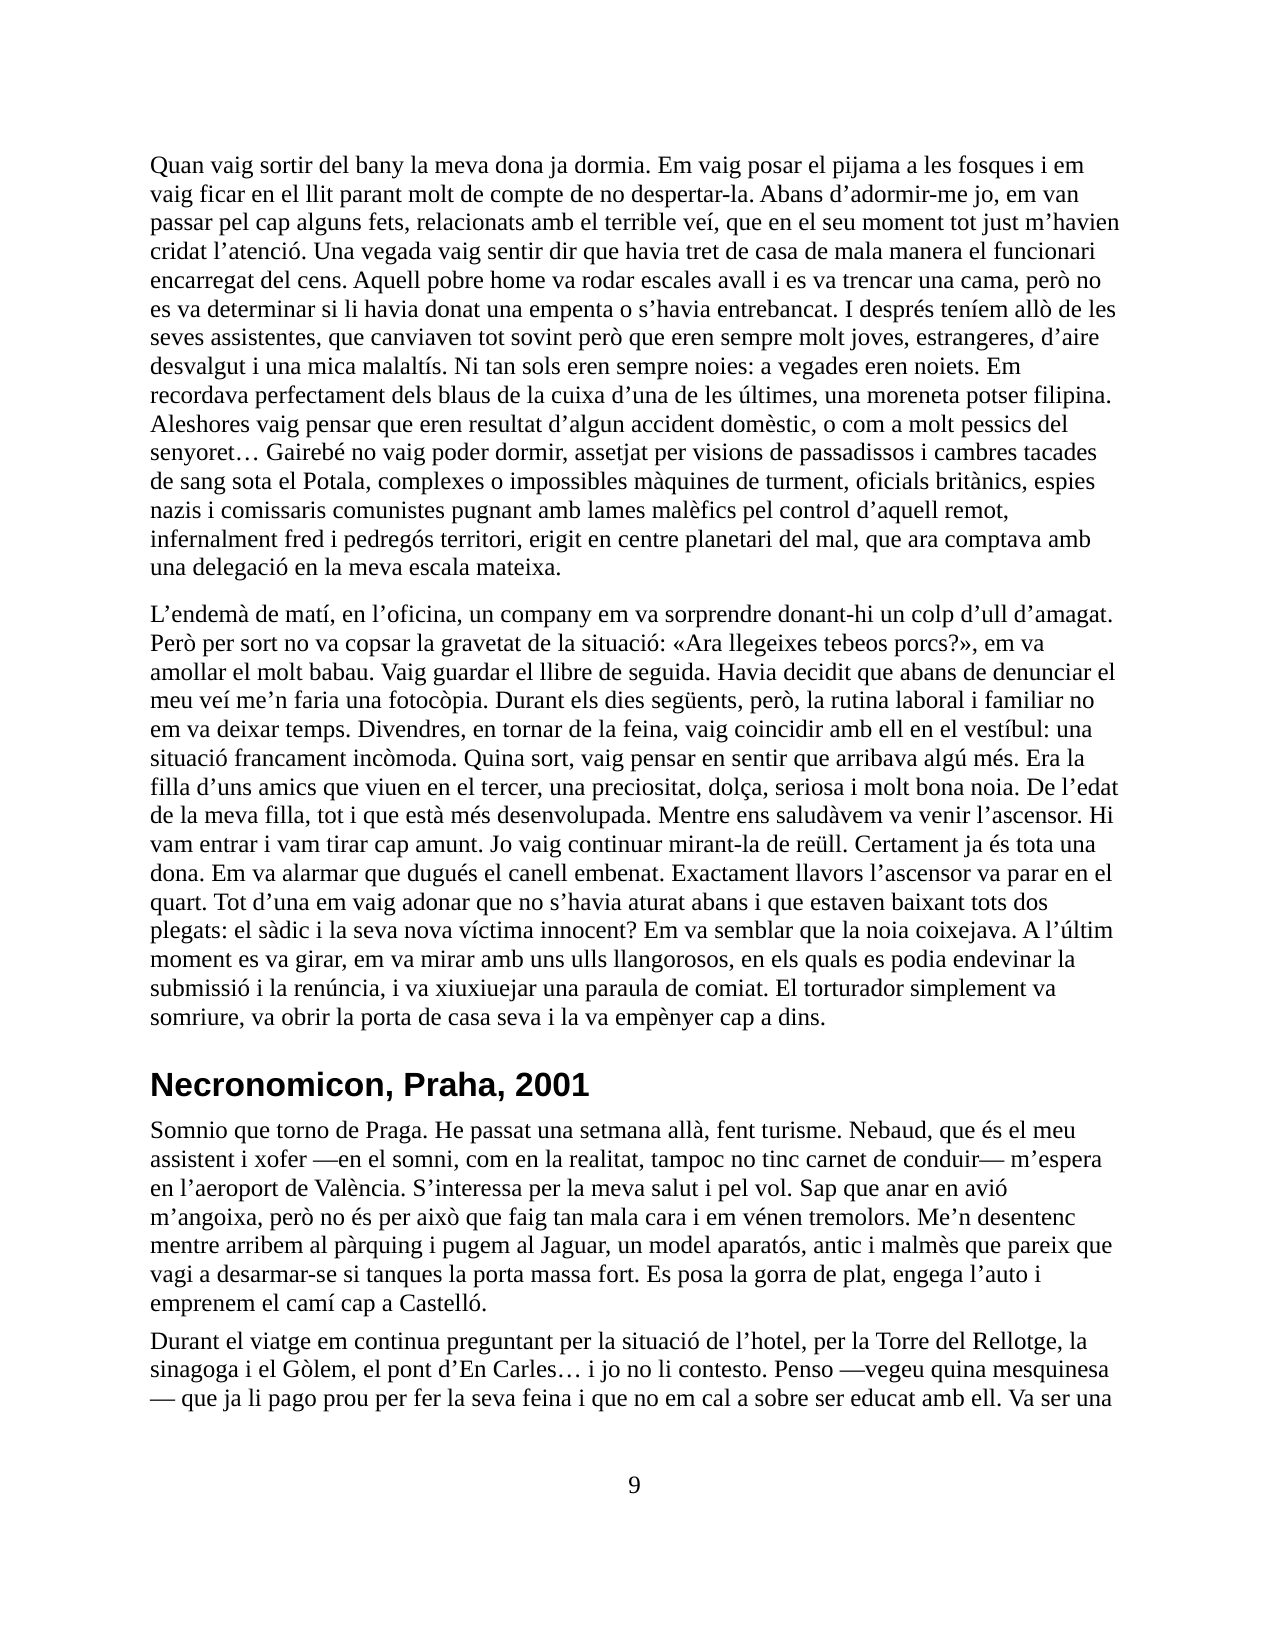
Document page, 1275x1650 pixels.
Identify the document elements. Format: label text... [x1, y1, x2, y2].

text Quan vaig sortir del bany la meva dona ja dormia. Em vaig posar el pijama a les fosques i em vaig ficar en el llit parant molt de compte de no despertar-la. Abans d’adormir-me jo, em van passar pel cap alguns fets, relacionats amb el terrible veí, que en el seu moment tot just m’havien cridat l’atenció. Una vegada vaig sentir dir que havia tret de casa de mala manera el funcionari encarregat del cens. Aquell pobre home va rodar escales avall i es va trencar una cama, però no es va determinar si li havia donat una empenta o s’havia entrebancat. I després teníem allò de les seves assistentes, que canviaven tot sovint però que eren sempre molt joves, estrangeres, d’aire desvalgut i una mica malaltís. Ni tan sols eren sempre noies: a vegades eren noiets. Em recordava perfectament dels blaus de la cuixa d’una de les últimes, una moreneta potser filipina. Aleshores vaig pensar que eren resultat d’algun accident domèstic, o com a molt pessics del senyoret… Gairebé no vaig poder dormir, assetjat per visions de passadissos i cambres tacades de sang sota el Potala, complexes o impossibles màquines de turment, oficials britànics, espies nazis i comissaris comunistes pugnant amb lames malèfics pel control d’aquell remot, infernalment fred i pedregós territori, erigit en centre planetari del mal, que ara comptava amb una delegació en la meva escala mateixa. [150, 150, 1125, 581]
text L’endemà de matí, en l’oficina, un company em va sorprendre donant-hi un colp d’ull d’amagat. Però per sort no va copsar la gravetat de la situació: «Ara llegeixes tebeos porcs?», em va amollar el molt babau. Vaig guardar el llibre de seguida. Havia decidit que abans de denunciar el meu veí me’n faria una fotocòpia. Durant els dies següents, però, la rutina laboral i familiar no em va deixar temps. Divendres, en tornar de la feina, vaig coincidir amb ell en el vestíbul: una situació francament incòmoda. Quina sort, vaig pensar en sentir que arribava algú més. Era la filla d’uns amics que viuen en el tercer, una preciositat, dolça, seriosa i molt bona noia. De l’edat de la meva filla, tot i que està més desenvolupada. Mentre ens saludàvem va venir l’ascensor. Hi vam entrar i vam tirar cap amunt. Jo vaig continuar mirant-la de reüll. Certament ja és tota una dona. Em va alarmar que dugués el canell embenat. Exactament llavors l’ascensor va parar en el quart. Tot d’una em vaig adonar que no s’havia aturat abans i que estaven baixant tots dos plegats: el sàdic i la seva nova víctima innocent? Em va semblar que la noia coixejava. A l’últim moment es va girar, em va mirar amb uns ulls llangorosos, en els quals es podia endevinar la submissió i la renúncia, i va xiuxiuejar una paraula de comiat. El torturador simplement va somriure, va obrir la porta de casa seva i la va empènyer cap a dins. [150, 599, 1125, 1030]
text Durant el viatge em continua preguntant per la situació de l’hotel, per la Torre del Rellotge, la sinagoga i el Gòlem, el pont d’En Carles… i jo no li contesto. Penso —vegeu quina mesquinesa— que ja li pago prou per fer la seva feina i que no em cal a sobre ser educat amb ell. Va ser una [150, 1326, 1125, 1412]
subtitle Necronomicon, Praha, 2001 [150, 1064, 1125, 1103]
text Somnio que torno de Praga. He passat una setmana allà, fent turisme. Nebaud, que és el meu assistent i xofer —en el somni, com en la realitat, tampoc no tinc carnet de conduir— m’espera en l’aeroport de València. S’interessa per la meva salut i pel vol. Sap que anar en avió m’angoixa, però no és per això que faig tan mala cara i em vénen tremolors. Me’n desentenc mentre arribem al pàrquing i pugem al Jaguar, un model aparatós, antic i malmès que pareix que vagi a desarmar-se si tanques la porta massa fort. Es posa la gorra de plat, engega l’auto i emprenem el camí cap a Castelló. [150, 1116, 1125, 1317]
